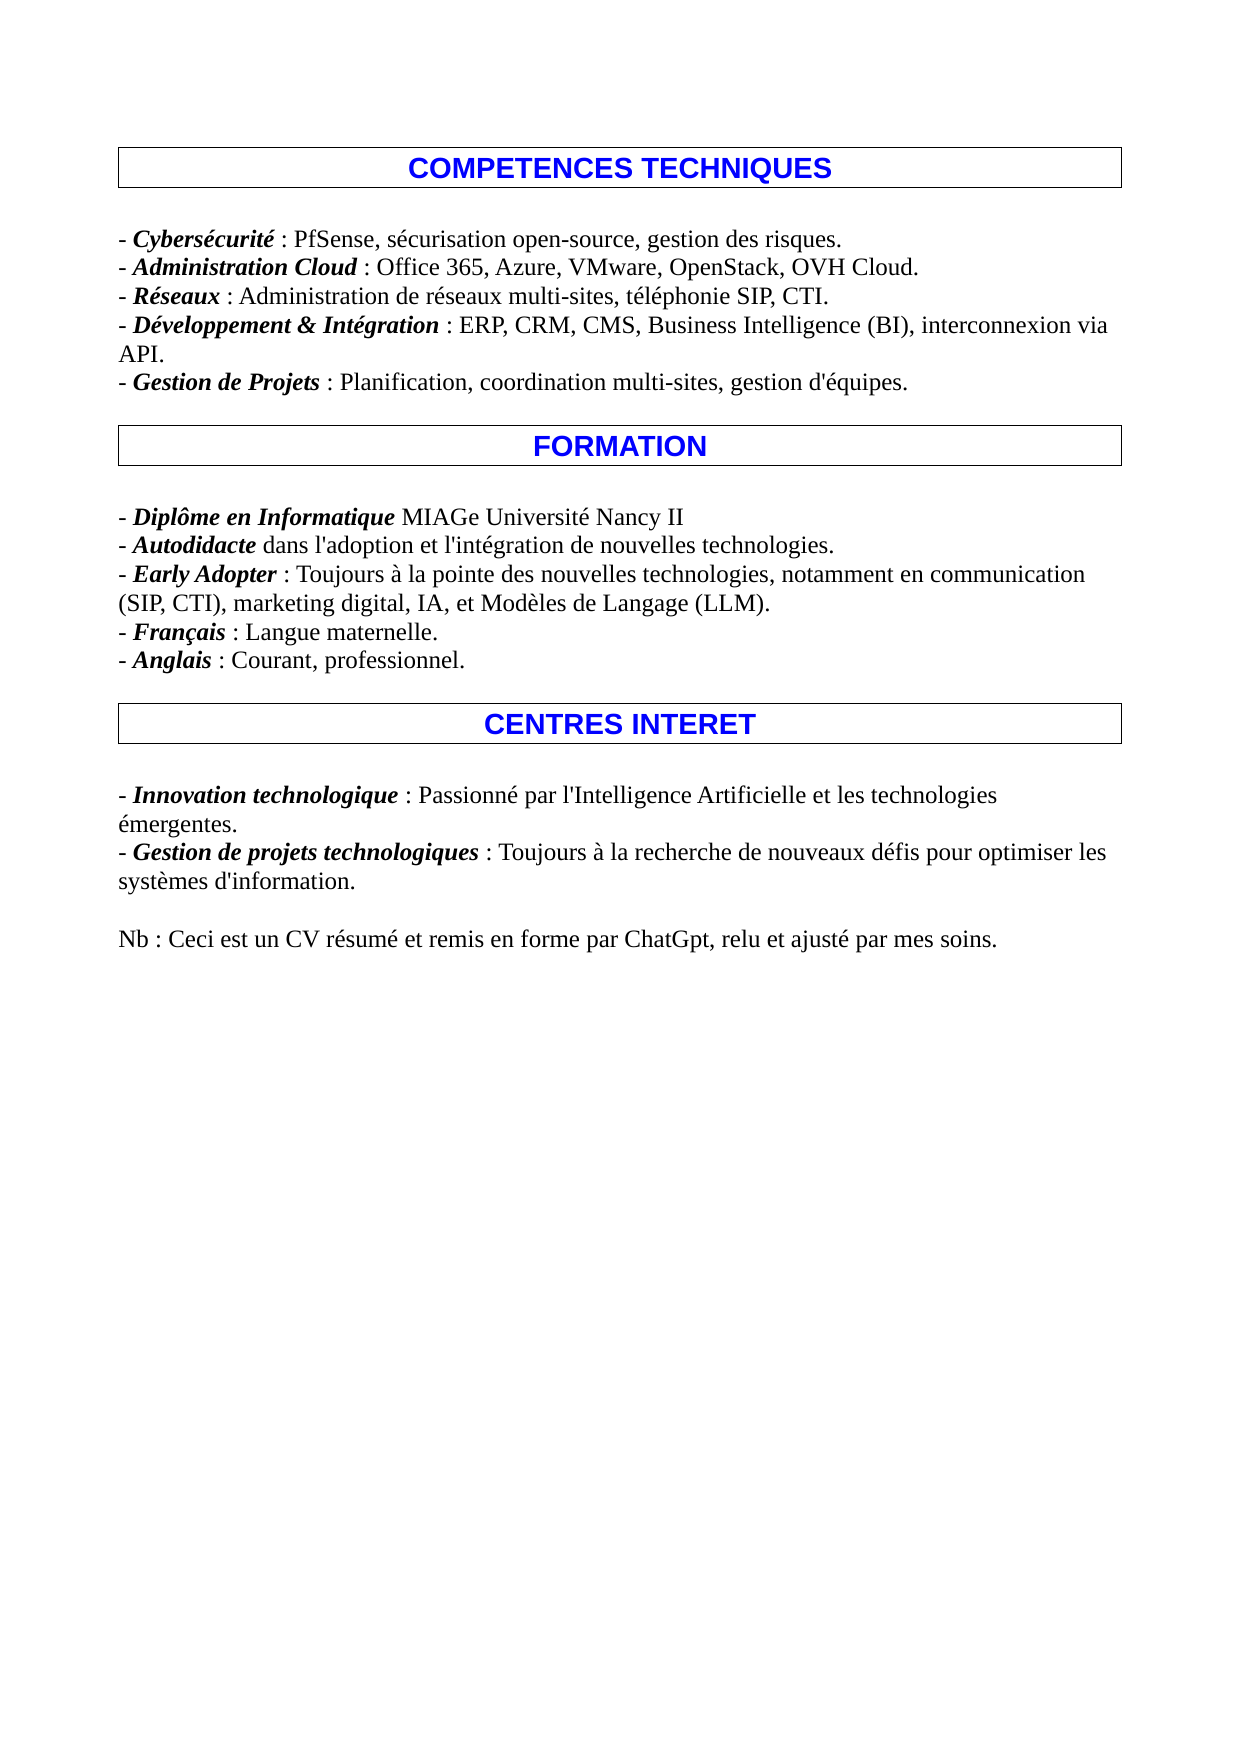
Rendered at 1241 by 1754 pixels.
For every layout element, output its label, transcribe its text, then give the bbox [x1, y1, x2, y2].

text Nb : Ceci est un CV résumé et remis en forme par ChatGpt, relu et ajusté par mes soins. [118, 924, 1122, 952]
text - Autodidacte dans l'adoption et l'intégration de nouvelles technologies. [118, 531, 1122, 559]
text - Diplôme en Informatique MIAGe Université Nancy II [118, 502, 1122, 531]
text FORMATION [119, 426, 1121, 465]
text - Gestion de projets technologiques : Toujours à la recherche de nouveaux défis pour optimiser les systèmes d'information. [118, 837, 1122, 895]
text - Cybersécurité : PfSense, sécurisation open-source, gestion des risques. [118, 224, 1122, 252]
text - Français : Langue maternelle. [118, 617, 1122, 646]
text - Gestion de Projets : Planification, coordination multi-sites, gestion d'équipes. [118, 367, 1122, 396]
text CENTRES INTERET [119, 704, 1121, 743]
text - Réseaux : Administration de réseaux multi-sites, téléphonie SIP, CTI. [118, 281, 1122, 310]
text COMPETENCES TECHNIQUES [119, 148, 1121, 187]
text - Innovation technologique : Passionné par l'Intelligence Artificielle et les technologies émergentes. [118, 780, 1122, 837]
text - Développement & Intégration : ERP, CRM, CMS, Business Intelligence (BI), interconnexion via API. [118, 310, 1122, 367]
text - Administration Cloud : Office 365, Azure, VMware, OpenStack, OVH Cloud. [118, 252, 1122, 281]
text - Early Adopter : Toujours à la pointe des nouvelles technologies, notamment en communication (SIP, CTI), marketing digital, IA, et Modèles de Langage (LLM). [118, 559, 1122, 617]
text - Anglais : Courant, professionnel. [118, 646, 1122, 674]
